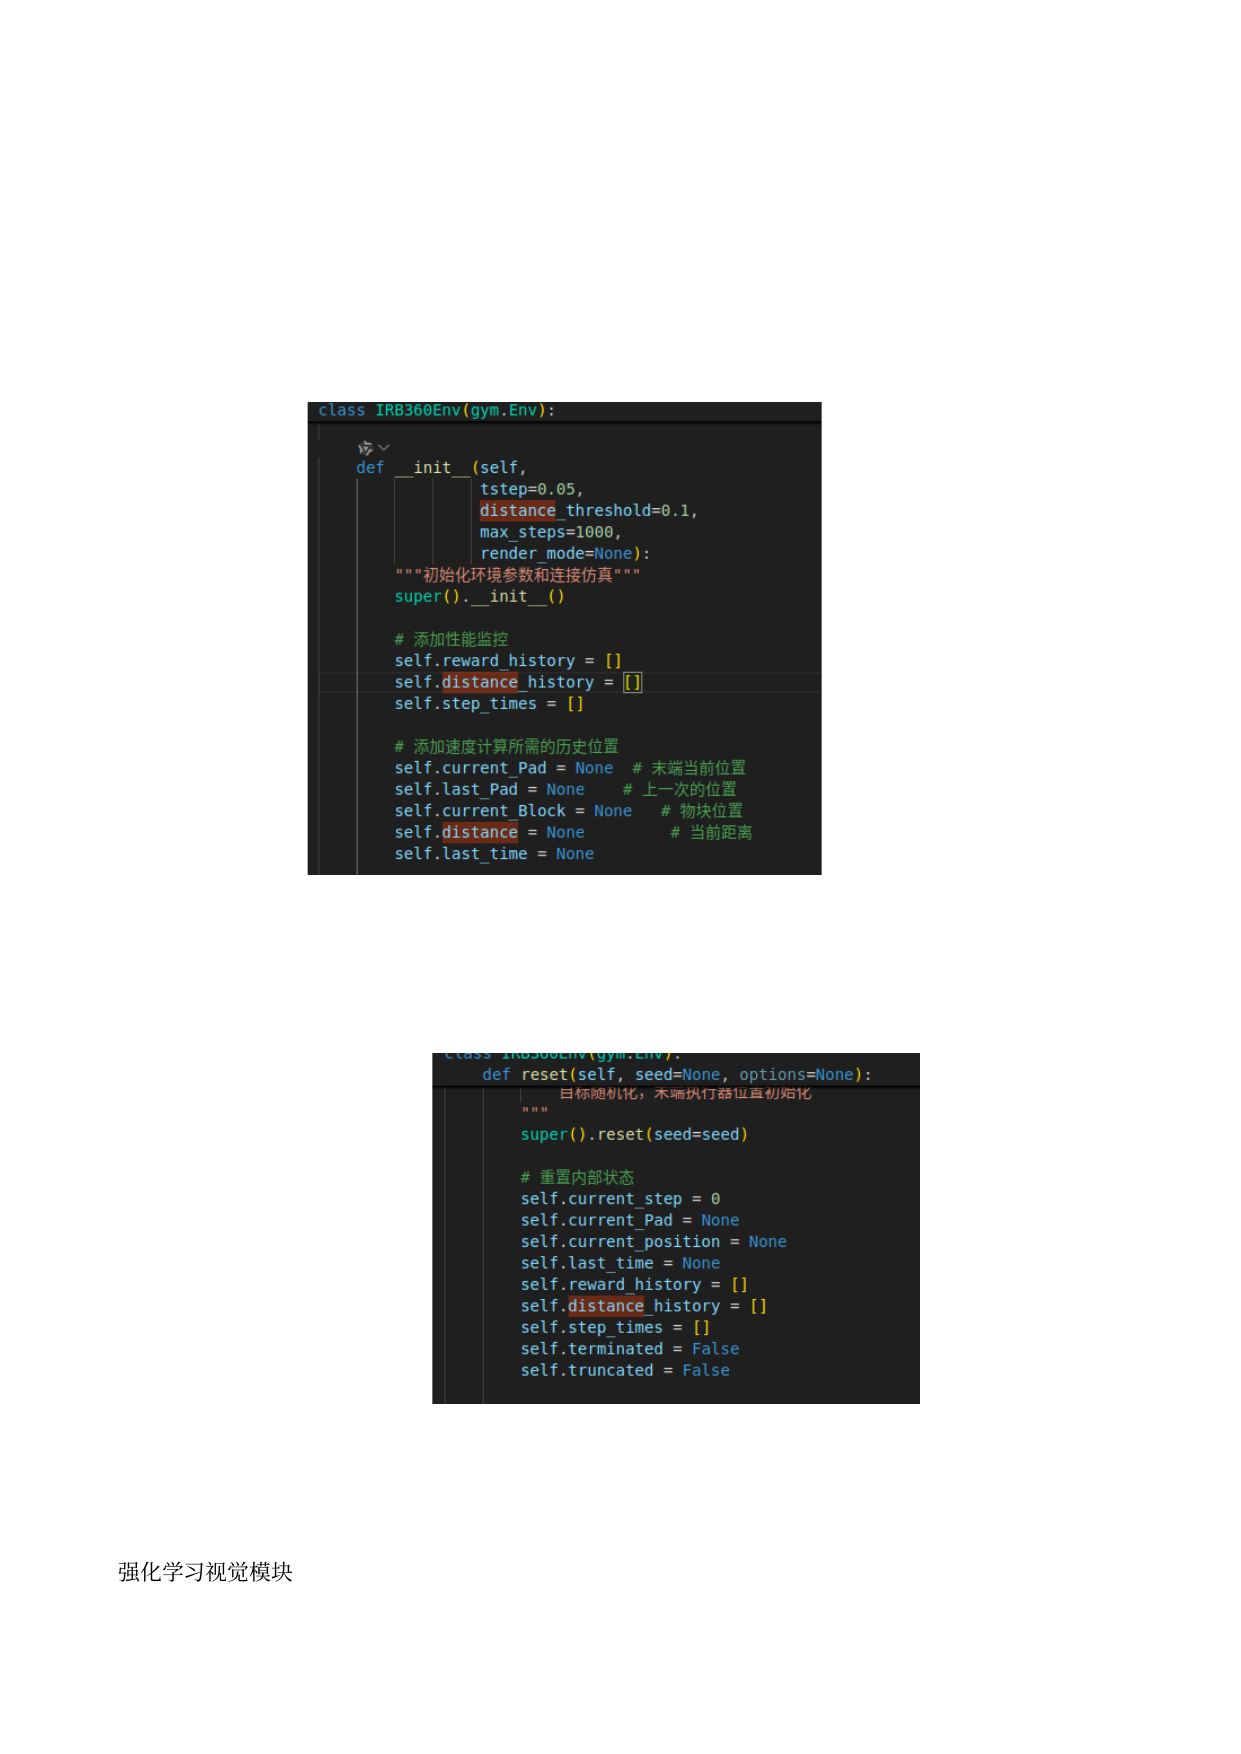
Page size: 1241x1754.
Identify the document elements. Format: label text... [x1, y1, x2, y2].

text 强化学习视觉模块 [118, 1556, 1122, 1587]
picture [432, 1053, 920, 1404]
picture [307, 402, 822, 875]
